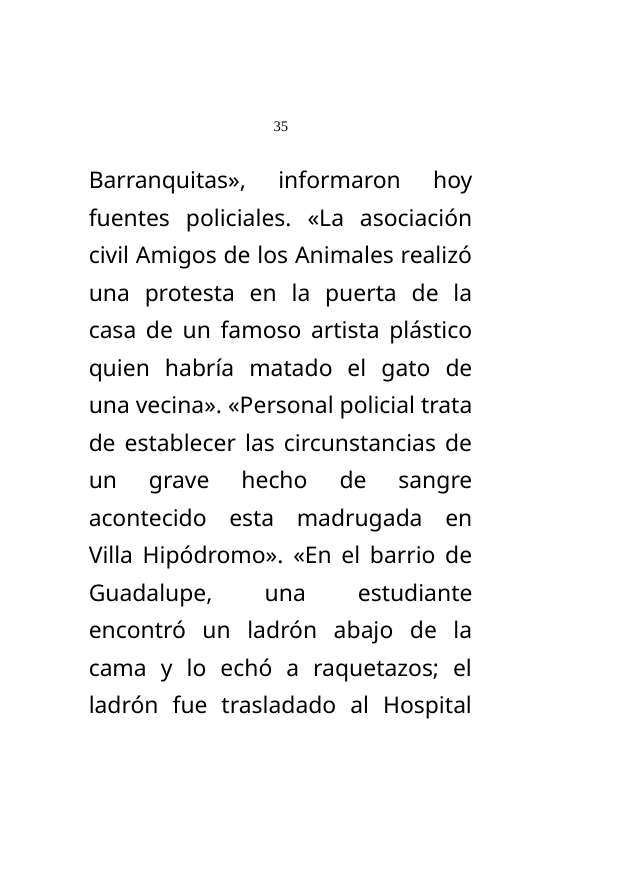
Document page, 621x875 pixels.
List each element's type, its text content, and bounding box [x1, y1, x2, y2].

text Barranquitas», informaron hoy fuentes policiales. «La asociación civil Amigos de los Animales realizó una protesta en la puerta de la casa de un famoso artista plástico quien habría matado el gato de una vecina». «Personal policial trata de establecer las circunstancias de un grave hecho de sangre acontecido esta madrugada en Villa Hipódromo». «En el barrio de Guadalupe, una estudiante encontró un ladrón abajo de la cama y lo echó a raquetazos; el ladrón fue trasladado al Hospital [88, 164, 472, 721]
